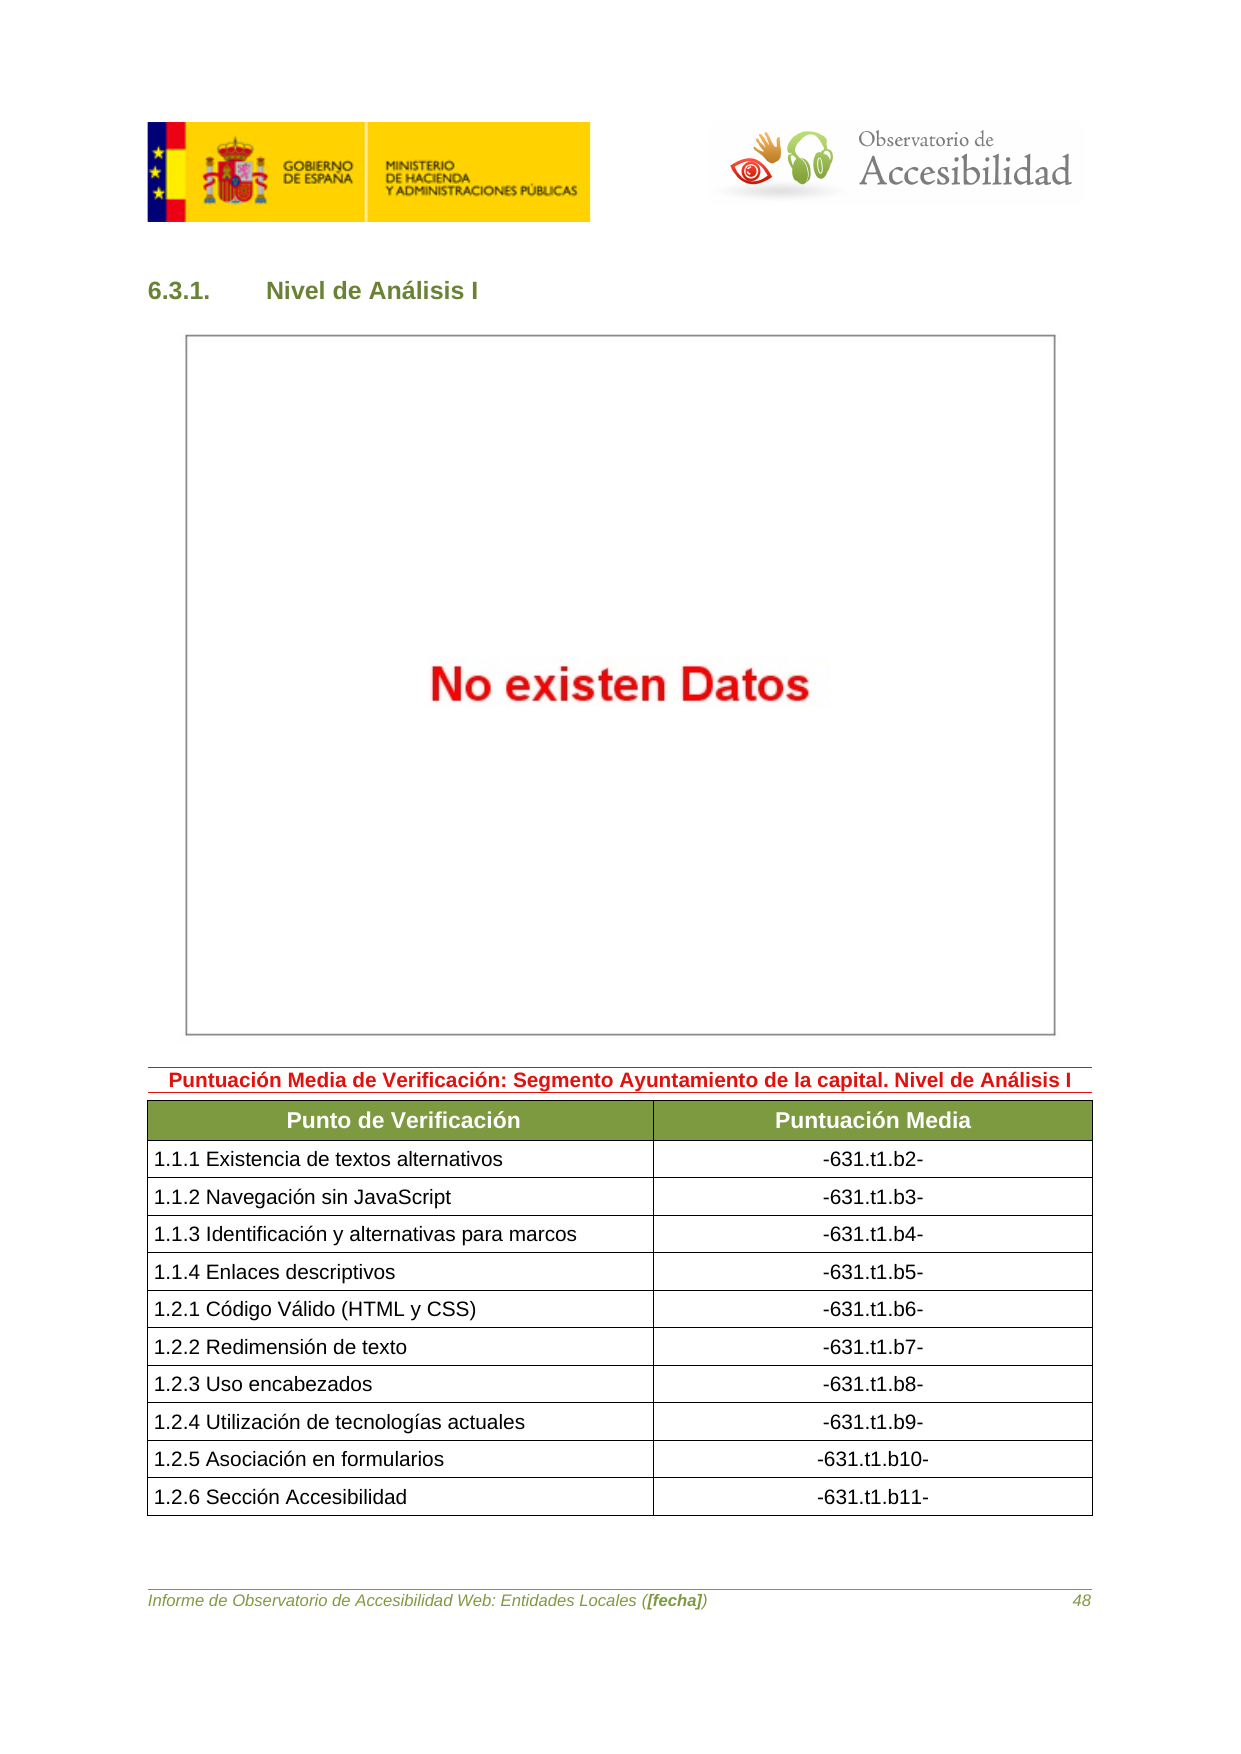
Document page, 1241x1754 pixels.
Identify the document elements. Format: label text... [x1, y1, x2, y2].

picture [710, 122, 1086, 205]
table_cell -631.t1.b5- [654, 1253, 1092, 1290]
table_cell 1.2.3 Uso encabezados [148, 1366, 653, 1402]
table_cell 1.1.1 Existencia de textos alternativos [148, 1141, 653, 1177]
table_cell 1.2.2 Redimensión de texto [148, 1328, 653, 1365]
table_cell 1.1.4 Enlaces descriptivos [148, 1253, 653, 1290]
text Puntuación Media de Verificación: Segmento Ayuntamiento de la capital. Nivel de Análisis I [148, 1068, 1092, 1092]
table_header Puntuación Media [654, 1101, 1092, 1140]
table_cell 1.2.5 Asociación en formularios [148, 1441, 653, 1477]
table_cell -631.t1.b8- [654, 1366, 1092, 1402]
table_cell 1.2.1 Código Válido (HTML y CSS) [148, 1291, 653, 1327]
table_cell -631.t1.b7- [654, 1328, 1092, 1365]
table_cell -631.t1.b9- [654, 1403, 1092, 1440]
table_header Punto de Verificación [148, 1101, 653, 1140]
table_cell 1.2.6 Sección Accesibilidad [148, 1478, 653, 1515]
table_cell -631.t1.b3- [654, 1178, 1092, 1215]
table_cell -631.t1.b10- [654, 1441, 1092, 1477]
table_cell -631.t1.b6- [654, 1291, 1092, 1327]
table_cell -631.t1.b2- [654, 1141, 1092, 1177]
table_cell -631.t1.b4- [654, 1216, 1092, 1252]
picture [178, 332, 1062, 1042]
table_cell -631.t1.b11- [654, 1478, 1092, 1515]
list Nivel de Análisis I [148, 276, 1092, 304]
table_cell 1.1.3 Identificación y alternativas para marcos [148, 1216, 653, 1252]
picture [147, 122, 591, 222]
table_cell 1.2.4 Utilización de tecnologías actuales [148, 1403, 653, 1440]
table_cell 1.1.2 Navegación sin JavaScript [148, 1178, 653, 1215]
